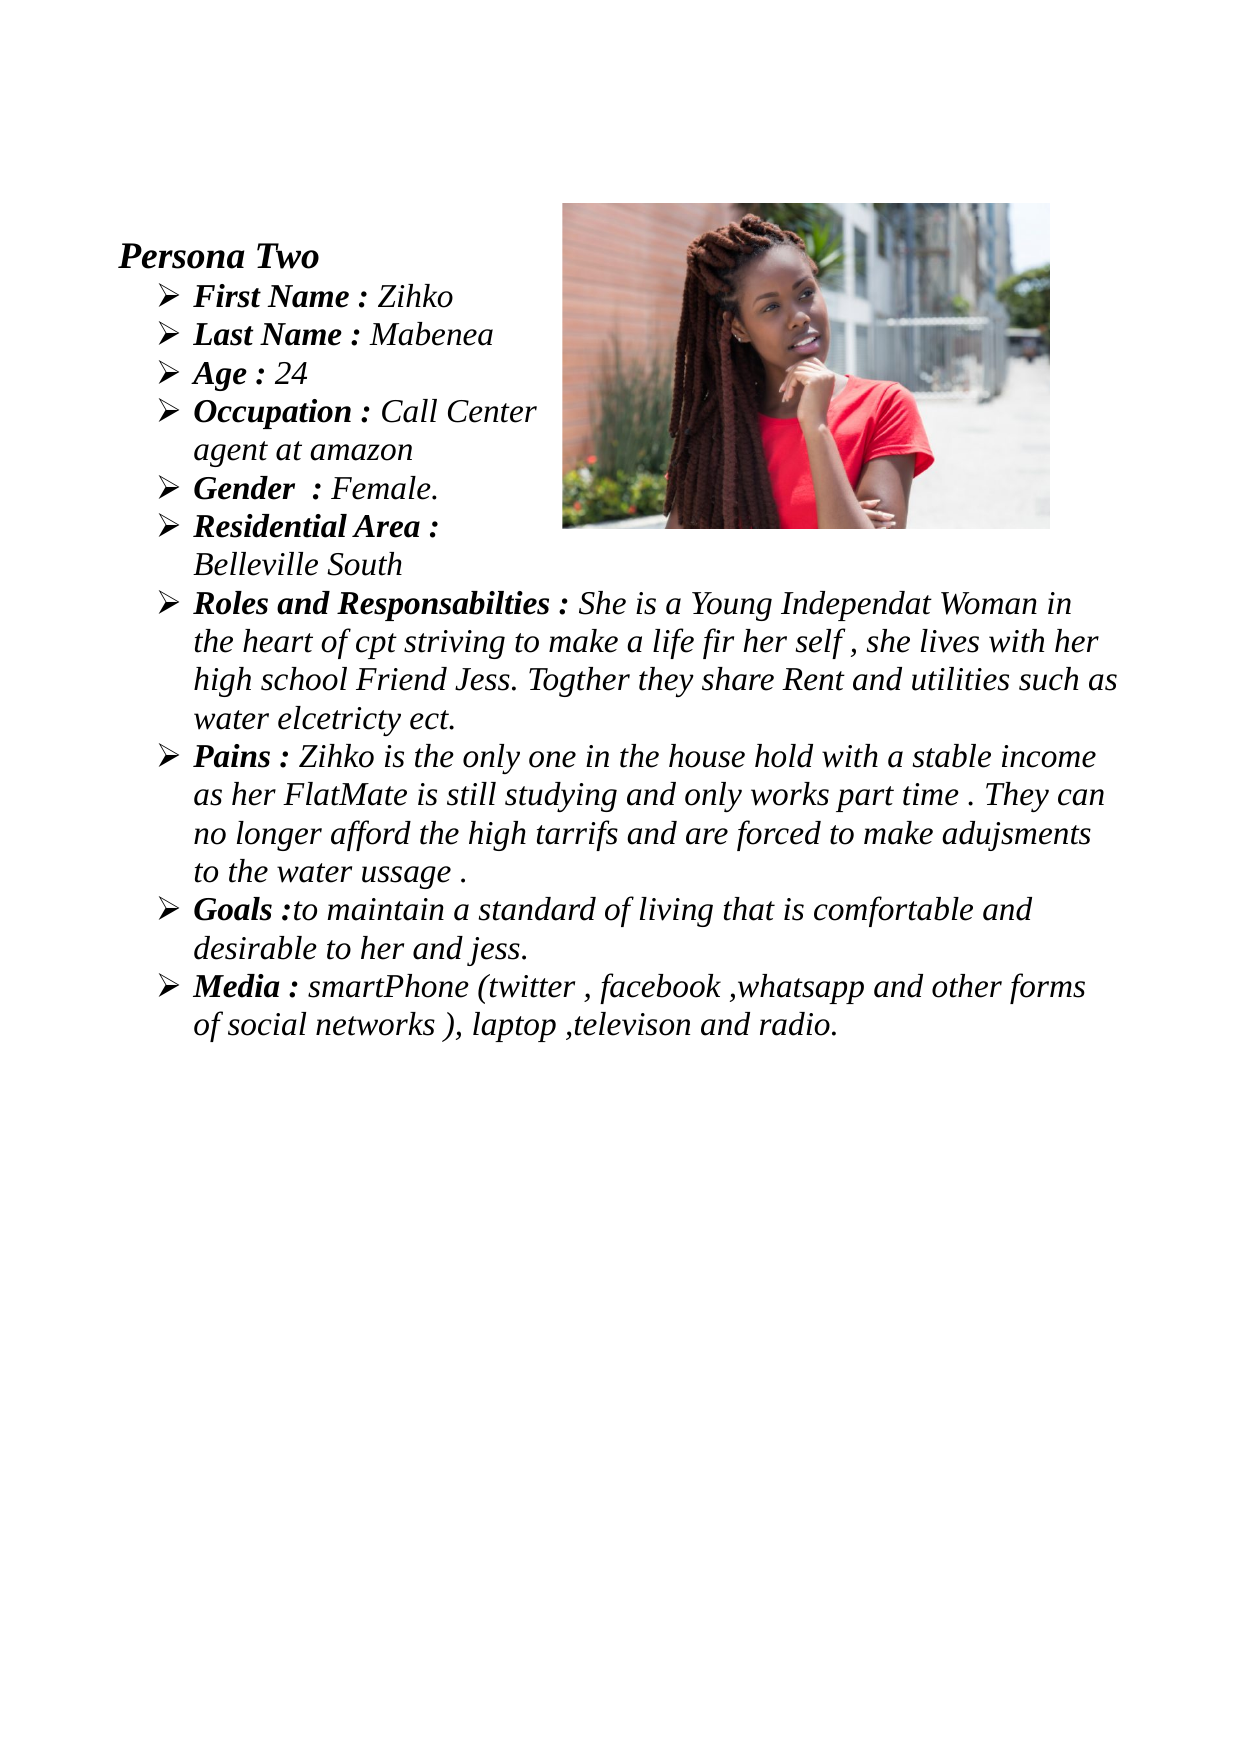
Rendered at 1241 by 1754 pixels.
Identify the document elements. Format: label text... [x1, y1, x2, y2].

list Residential Area : Belleville South [156, 506, 1122, 583]
list [1050, 391, 1122, 468]
list Goals :to maintain a standard of living that is comfortable and desirable to her and jess. [156, 889, 1122, 966]
list [1050, 468, 1122, 506]
list [1050, 314, 1122, 353]
list Age : 24 [156, 353, 562, 391]
list Gender : Female. [156, 468, 562, 506]
list Media : smartPhone (twitter , facebook ,whatsapp and other forms of social networks ), laptop ,televison and radio. [156, 966, 1122, 1043]
list Roles and Responsabilties : She is a Young Independat Woman in the heart of cpt striving to make a life fir her self , she lives with her high school Friend Jess. Togther they share Rent and utilities such as water elcetricty ect. [156, 583, 1122, 736]
text Persona Two [118, 233, 562, 276]
list [1050, 276, 1122, 314]
list Occupation : Call Center agent at amazon [156, 391, 562, 468]
list [1050, 353, 1122, 391]
list Last Name : Mabenea [156, 314, 562, 353]
picture [562, 203, 1050, 529]
list Pains : Zihko is the only one in the house hold with a stable income as her FlatMate is still studying and only works part time . They can no longer afford the high tarrifs and are forced to make adujsments to the water ussage . [156, 736, 1122, 889]
list First Name : Zihko [156, 276, 562, 314]
text [1050, 233, 1122, 276]
